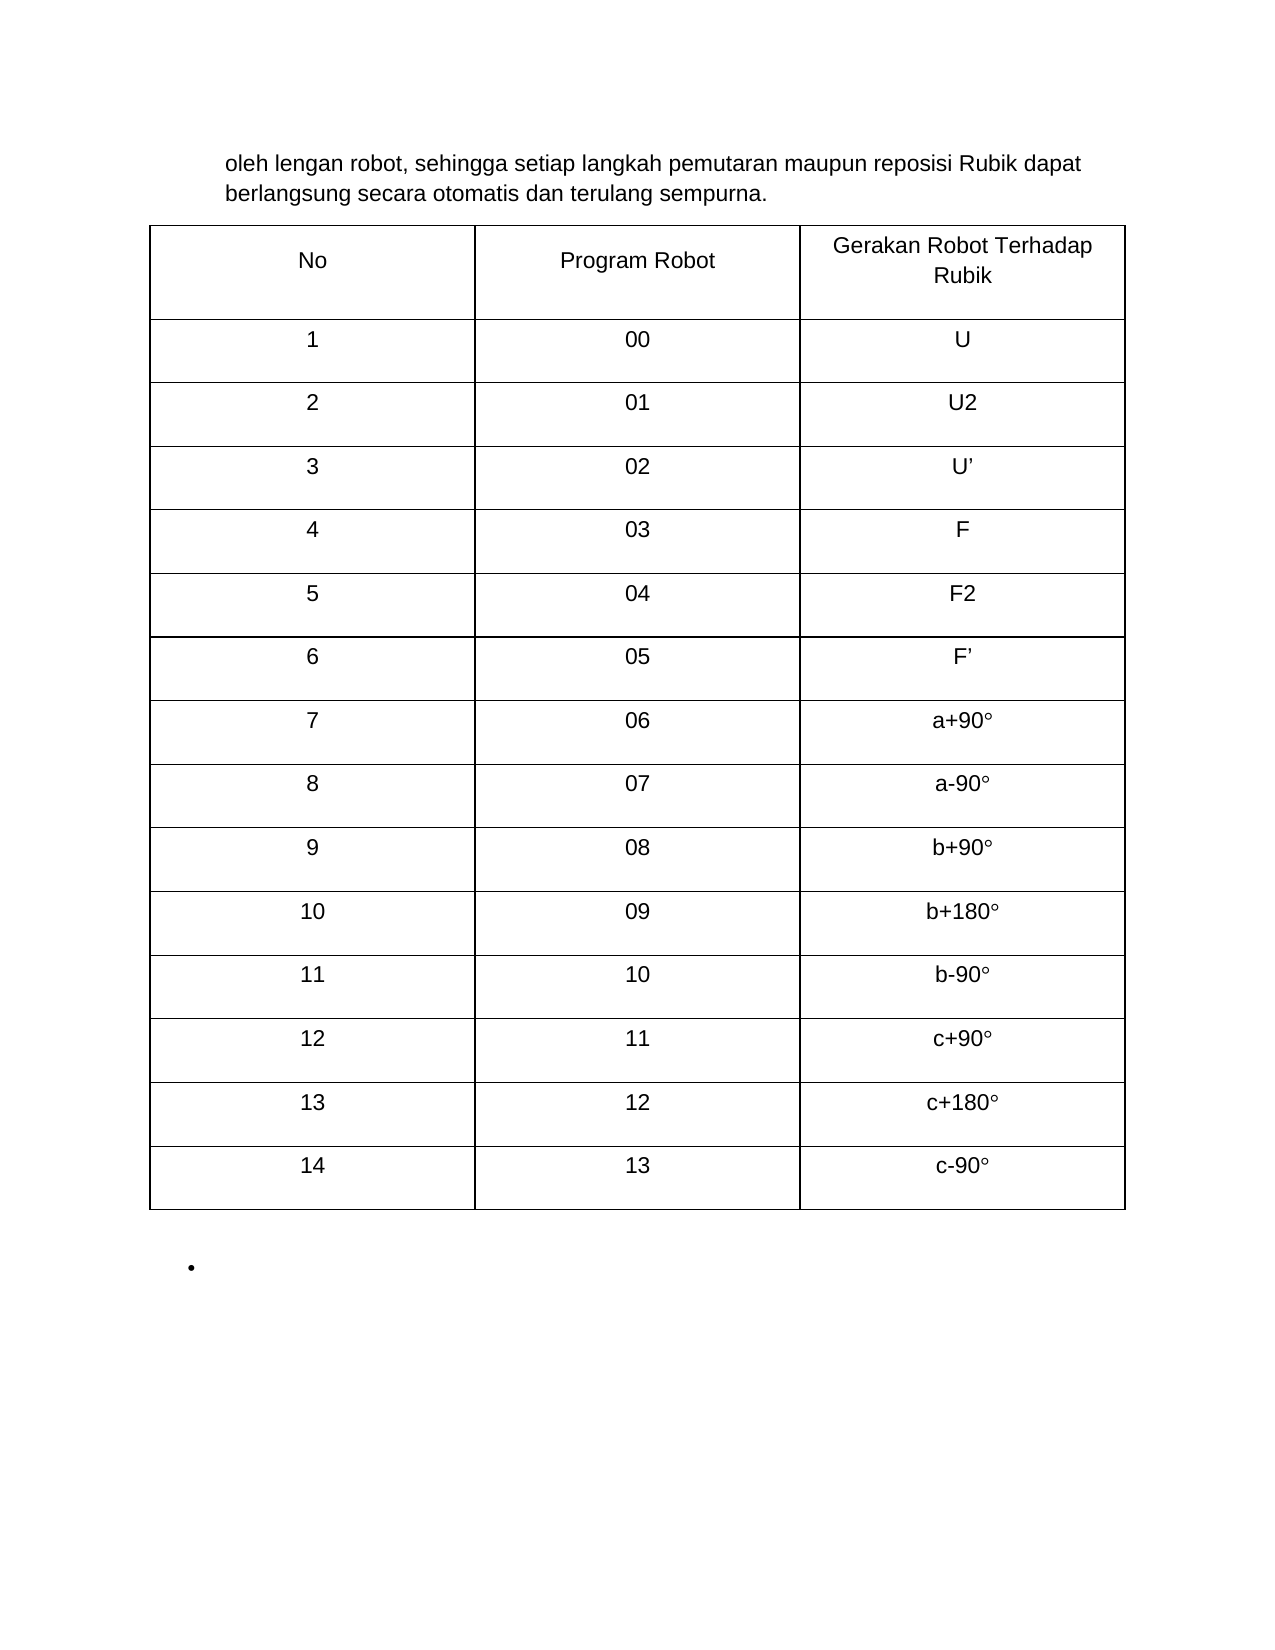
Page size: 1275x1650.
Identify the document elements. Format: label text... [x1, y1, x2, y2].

table_cell 05 [476, 638, 799, 700]
table_cell 1 [151, 320, 474, 382]
table_cell 03 [476, 510, 799, 573]
table_cell b+180° [801, 892, 1124, 954]
table_cell F’ [801, 638, 1124, 700]
table_cell 6 [151, 638, 474, 700]
table_cell 04 [476, 574, 799, 636]
table_cell 4 [151, 510, 474, 573]
table_header No [151, 226, 474, 319]
table_cell b-90° [801, 956, 1124, 1018]
table_cell 2 [151, 383, 474, 446]
table_cell 12 [476, 1083, 799, 1146]
table_cell 06 [476, 701, 799, 764]
table_cell 11 [476, 1019, 799, 1082]
table_cell 12 [151, 1019, 474, 1082]
table_cell 09 [476, 892, 799, 954]
table_cell c+180° [801, 1083, 1124, 1146]
table_header Gerakan Robot Terhadap Rubik [801, 226, 1124, 319]
table_cell 9 [151, 828, 474, 891]
table_cell 11 [151, 956, 474, 1018]
table_cell 10 [151, 892, 474, 954]
table_cell c+90° [801, 1019, 1124, 1082]
table_cell 3 [151, 447, 474, 509]
table_cell 13 [476, 1147, 799, 1209]
list oleh lengan robot, sehingga setiap langkah pemutaran maupun reposisi Rubik dapat berlangsung secara otomatis dan terulang sempurna. [187, 150, 1125, 207]
table_cell 13 [151, 1083, 474, 1146]
table_cell 14 [151, 1147, 474, 1209]
table_header Program Robot [476, 226, 799, 319]
table_cell 5 [151, 574, 474, 636]
table_cell 01 [476, 383, 799, 446]
table_cell U [801, 320, 1124, 382]
table_cell 7 [151, 701, 474, 764]
table_cell 10 [476, 956, 799, 1018]
table_cell a+90° [801, 701, 1124, 764]
table_cell 07 [476, 765, 799, 827]
table_cell F2 [801, 574, 1124, 636]
table_cell 00 [476, 320, 799, 382]
table_cell 02 [476, 447, 799, 509]
table_cell b+90° [801, 828, 1124, 891]
table_cell 8 [151, 765, 474, 827]
table_cell U2 [801, 383, 1124, 446]
table_cell c-90° [801, 1147, 1124, 1209]
table_cell F [801, 510, 1124, 573]
table_cell a-90° [801, 765, 1124, 827]
table_cell U’ [801, 447, 1124, 509]
table_cell 08 [476, 828, 799, 891]
